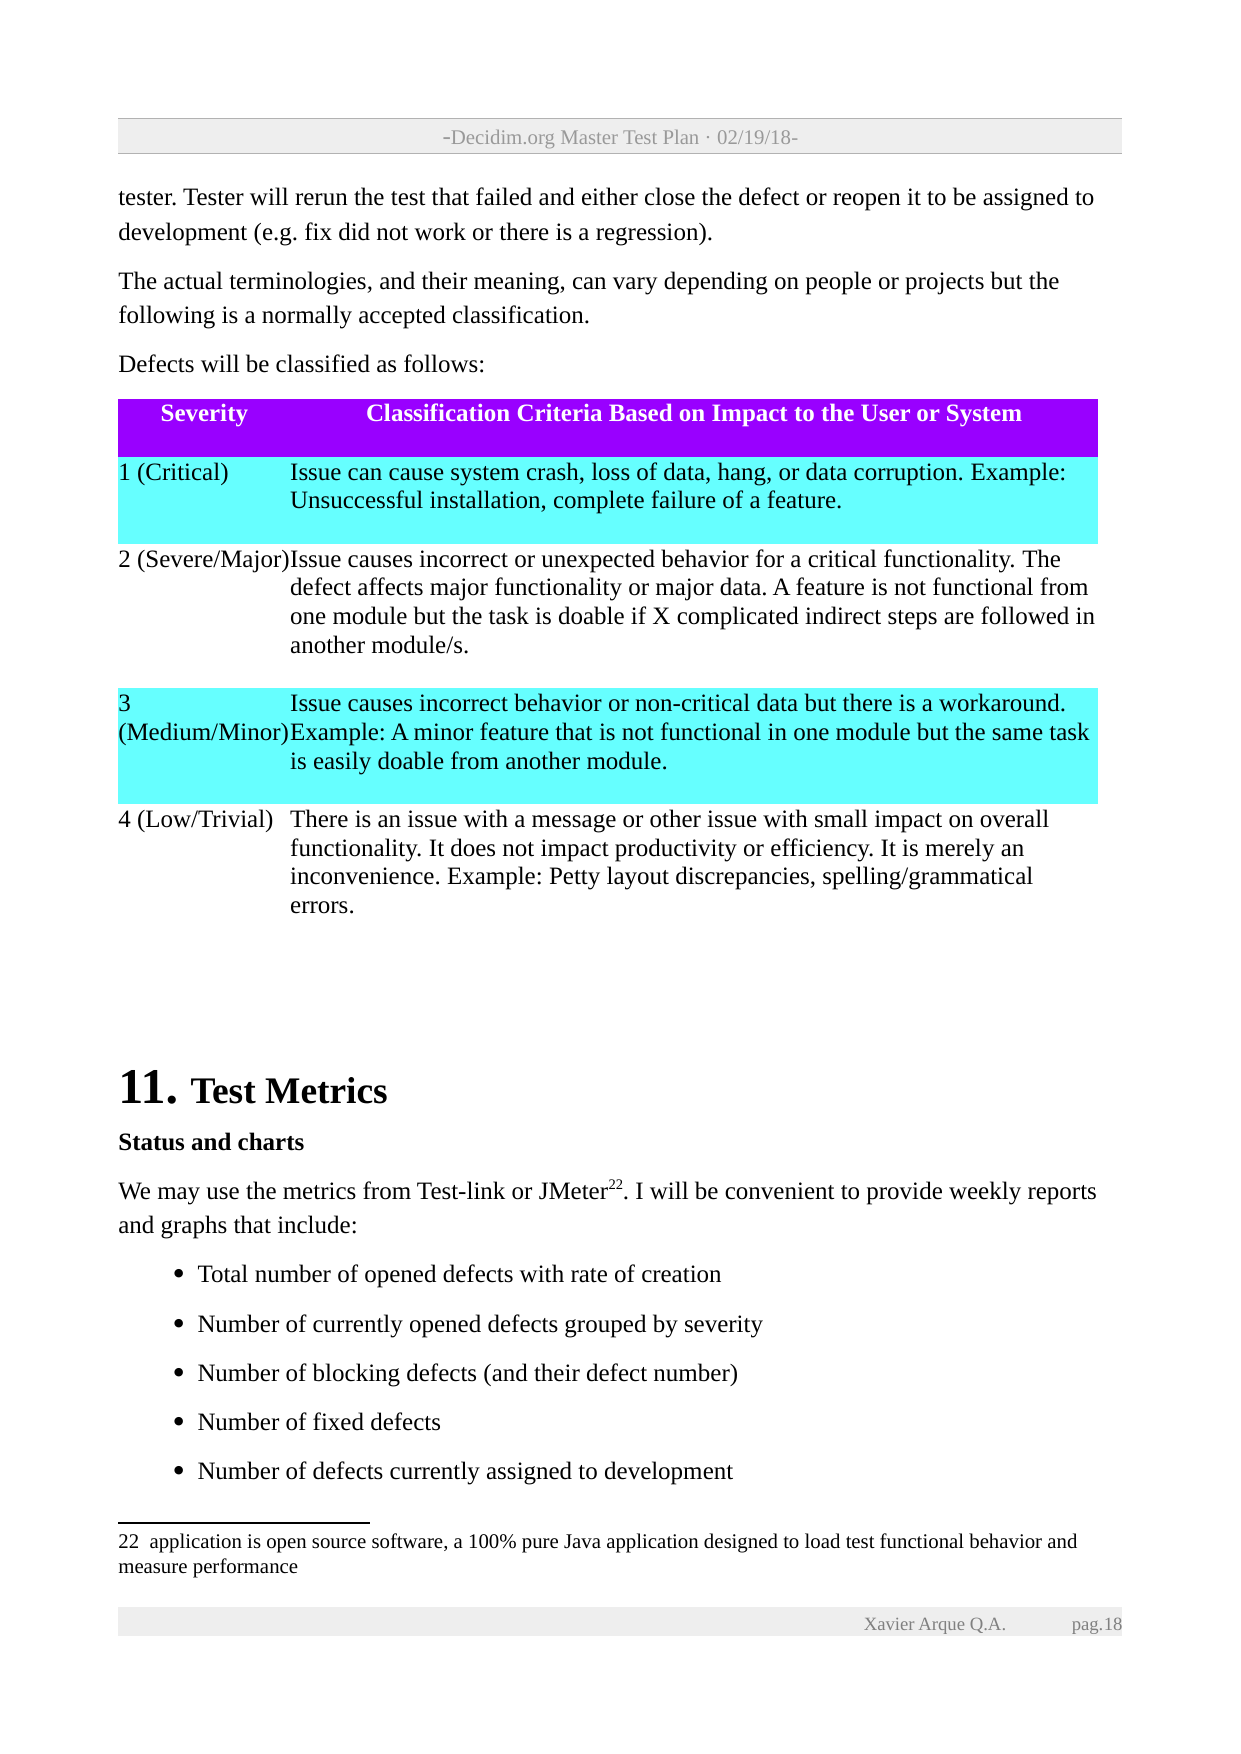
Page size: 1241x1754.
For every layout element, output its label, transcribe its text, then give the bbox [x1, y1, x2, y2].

text Status and charts [118, 1127, 1122, 1156]
subtitle 11. Test Metrics [118, 1057, 1122, 1114]
table_cell Issue causes incorrect behavior or non-critical data but there is a workaround. Example: A minor feature that is not functional in one module but the same task is easily doable from another module. [290, 688, 1098, 804]
table_cell 2 (Severe/Major) [118, 544, 290, 688]
table_header Severity [118, 399, 290, 457]
table_header Classification Criteria Based on Impact to the User or System [290, 399, 1098, 457]
text We may use the metrics from Test-link or JMeter. I will be convenient to provide weekly reports and graphs that include: [118, 1176, 1122, 1239]
table_cell 1 (Critical) [118, 457, 290, 544]
text · Number of blocking defects (and their defect number) [174, 1358, 1122, 1386]
table_cell 4 (Low/Trivial) [118, 804, 290, 948]
text Defects will be classified as follows: [118, 349, 1122, 378]
text · Number of fixed defects [174, 1407, 1122, 1436]
table_cell Issue causes incorrect or unexpected behavior for a critical functionality. The defect affects major functionality or major data. A feature is not functional from one module but the task is doable if X complicated indirect steps are followed in another module/s. [290, 544, 1098, 688]
table_cell There is an issue with a message or other issue with small impact on overall functionality. It does not impact productivity or efficiency. It is merely an inconvenience. Example: Petty layout discrepancies, spelling/grammatical errors. [290, 804, 1098, 948]
text application is open source software, a 100% pure Java application designed to load test functional behavior and measure performance [118, 1529, 1122, 1578]
text tester. Tester will rerun the test that failed and either close the defect or reopen it to be assigned to development (e.g. fix did not work or there is a regression). [118, 182, 1122, 246]
text · Total number of opened defects with rate of creation [174, 1259, 1122, 1288]
table_cell Issue can cause system crash, loss of data, hang, or data corruption. Example: Unsuccessful installation, complete failure of a feature. [290, 457, 1098, 544]
table_cell 3 (Medium/Minor) [118, 688, 290, 804]
text · Number of defects currently assigned to development [174, 1456, 1122, 1484]
text The actual terminologies, and their meaning, can vary depending on people or projects but the following is a normally accepted classification. [118, 266, 1122, 329]
text · Number of currently opened defects grouped by severity [174, 1309, 1122, 1337]
